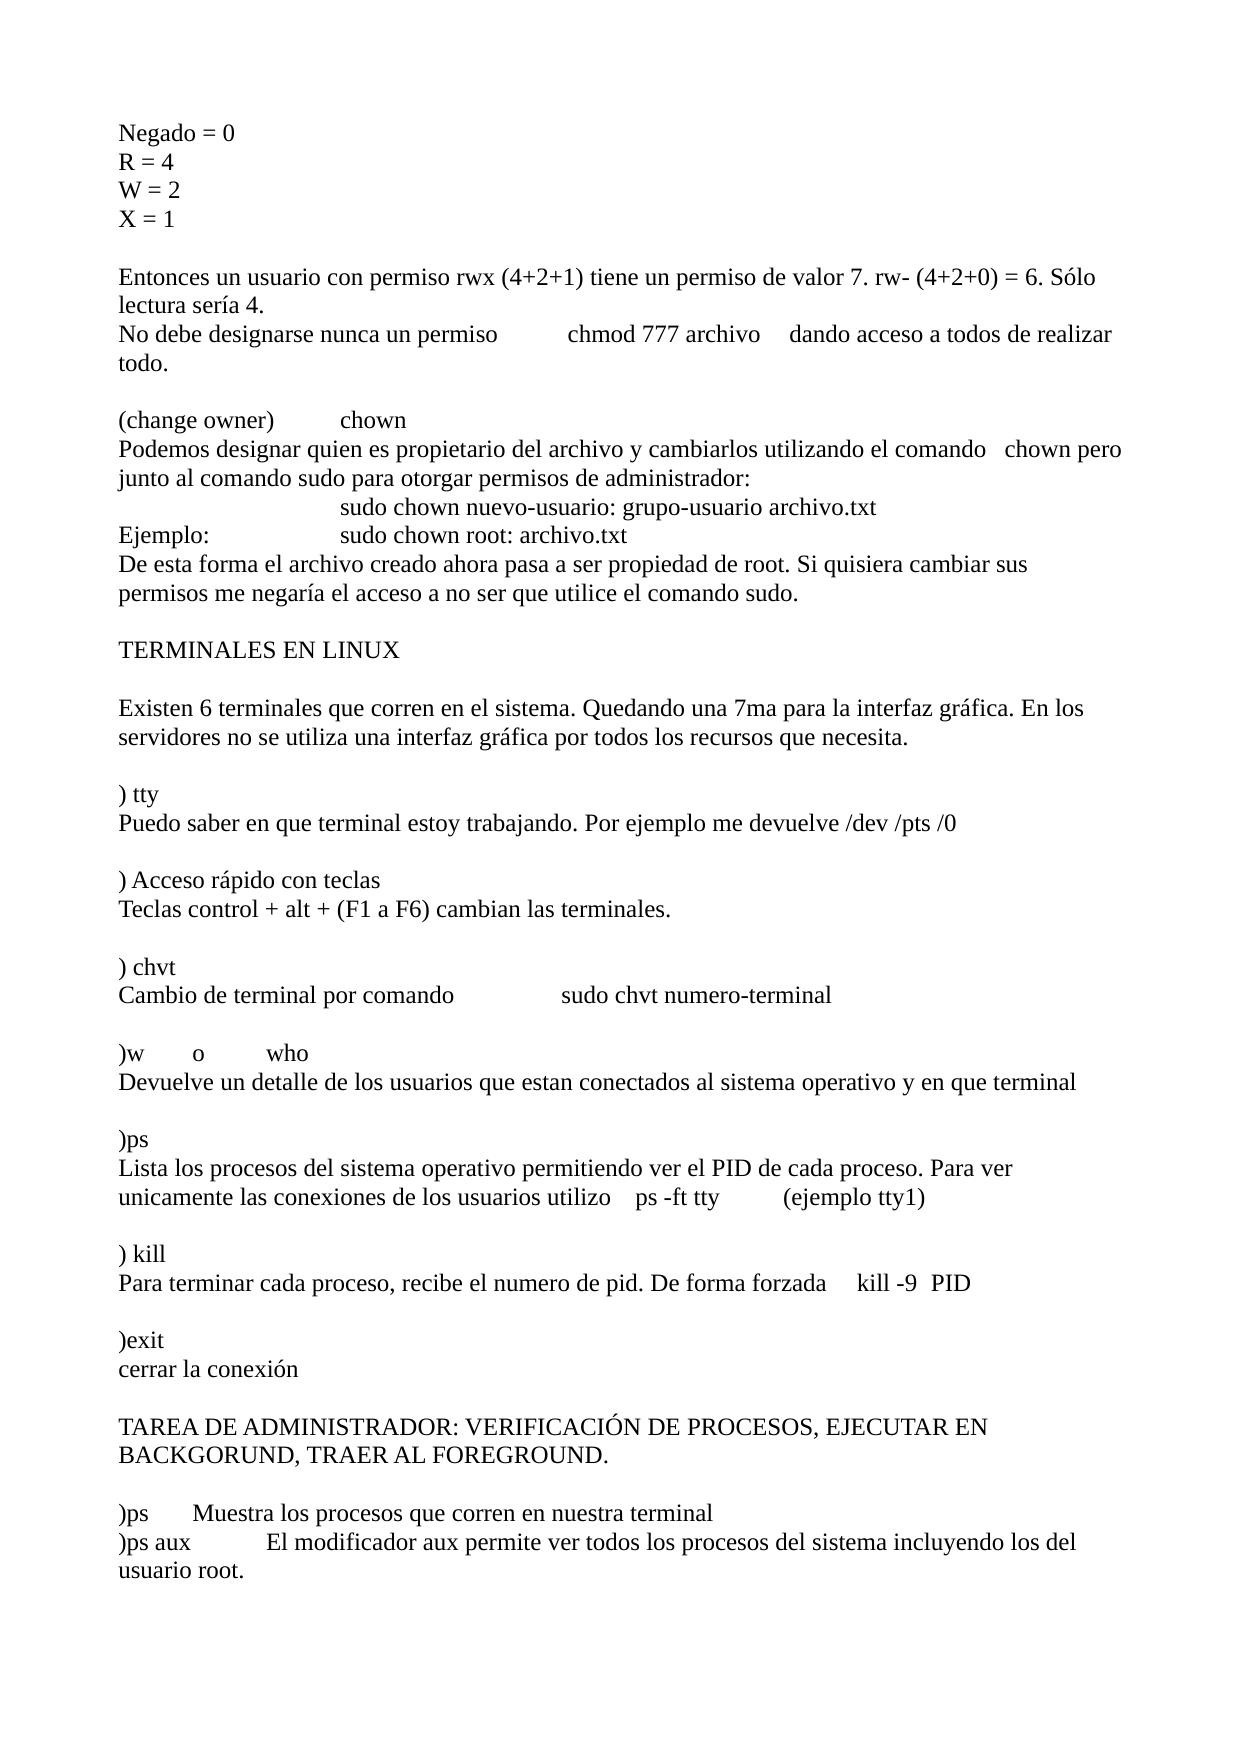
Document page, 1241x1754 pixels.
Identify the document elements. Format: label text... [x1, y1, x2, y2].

text Devuelve un detalle de los usuarios que estan conectados al sistema operativo y en que terminal [118, 1067, 1122, 1096]
text Ejemplo: sudo chown root: archivo.txt [118, 521, 1122, 549]
text Para terminar cada proceso, recibe el numero de pid. De forma forzada kill -9 PID [118, 1268, 1122, 1297]
text Entonces un usuario con permiso rwx (4+2+1) tiene un permiso de valor 7. rw- (4+2+0) = 6. Sólo lectura sería 4. [118, 262, 1122, 319]
text )ps aux El modificador aux permite ver todos los procesos del sistema incluyendo los del usuario root. [118, 1527, 1122, 1584]
text Puedo saber en que terminal estoy trabajando. Por ejemplo me devuelve /dev /pts /0 [118, 808, 1122, 837]
text Podemos designar quien es propietario del archivo y cambiarlos utilizando el comando chown pero junto al comando sudo para otorgar permisos de administrador: [118, 434, 1122, 492]
text )w o who [118, 1038, 1122, 1067]
text De esta forma el archivo creado ahora pasa a ser propiedad de root. Si quisiera cambiar sus permisos me negaría el acceso a no ser que utilice el comando sudo. [118, 549, 1122, 607]
text ) tty [118, 779, 1122, 808]
text Existen 6 terminales que corren en el sistema. Quedando una 7ma para la interfaz gráfica. En los servidores no se utiliza una interfaz gráfica por todos los recursos que necesita. [118, 693, 1122, 751]
text X = 1 [118, 204, 1122, 233]
text )ps Muestra los procesos que corren en nuestra terminal [118, 1498, 1122, 1527]
text )exit [118, 1326, 1122, 1354]
text W = 2 [118, 176, 1122, 204]
text No debe designarse nunca un permiso chmod 777 archivo dando acceso a todos de realizar todo. [118, 319, 1122, 377]
text ) kill [118, 1239, 1122, 1268]
text TAREA DE ADMINISTRADOR: VERIFICACIÓN DE PROCESOS, EJECUTAR EN BACKGORUND, TRAER AL FOREGROUND. [118, 1412, 1122, 1469]
text R = 4 [118, 147, 1122, 176]
text (change owner) chown [118, 406, 1122, 434]
text cerrar la conexión [118, 1354, 1122, 1383]
text sudo chown nuevo-usuario: grupo-usuario archivo.txt [118, 492, 1122, 521]
text Negado = 0 [118, 118, 1122, 147]
text Lista los procesos del sistema operativo permitiendo ver el PID de cada proceso. Para ver unicamente las conexiones de los usuarios utilizo ps -ft tty (ejemplo tty1) [118, 1153, 1122, 1211]
text TERMINALES EN LINUX [118, 636, 1122, 664]
text ) chvt [118, 952, 1122, 981]
text Teclas control + alt + (F1 a F6) cambian las terminales. [118, 894, 1122, 923]
text Cambio de terminal por comando sudo chvt numero-terminal [118, 981, 1122, 1009]
text )ps [118, 1124, 1122, 1153]
text ) Acceso rápido con teclas [118, 866, 1122, 894]
